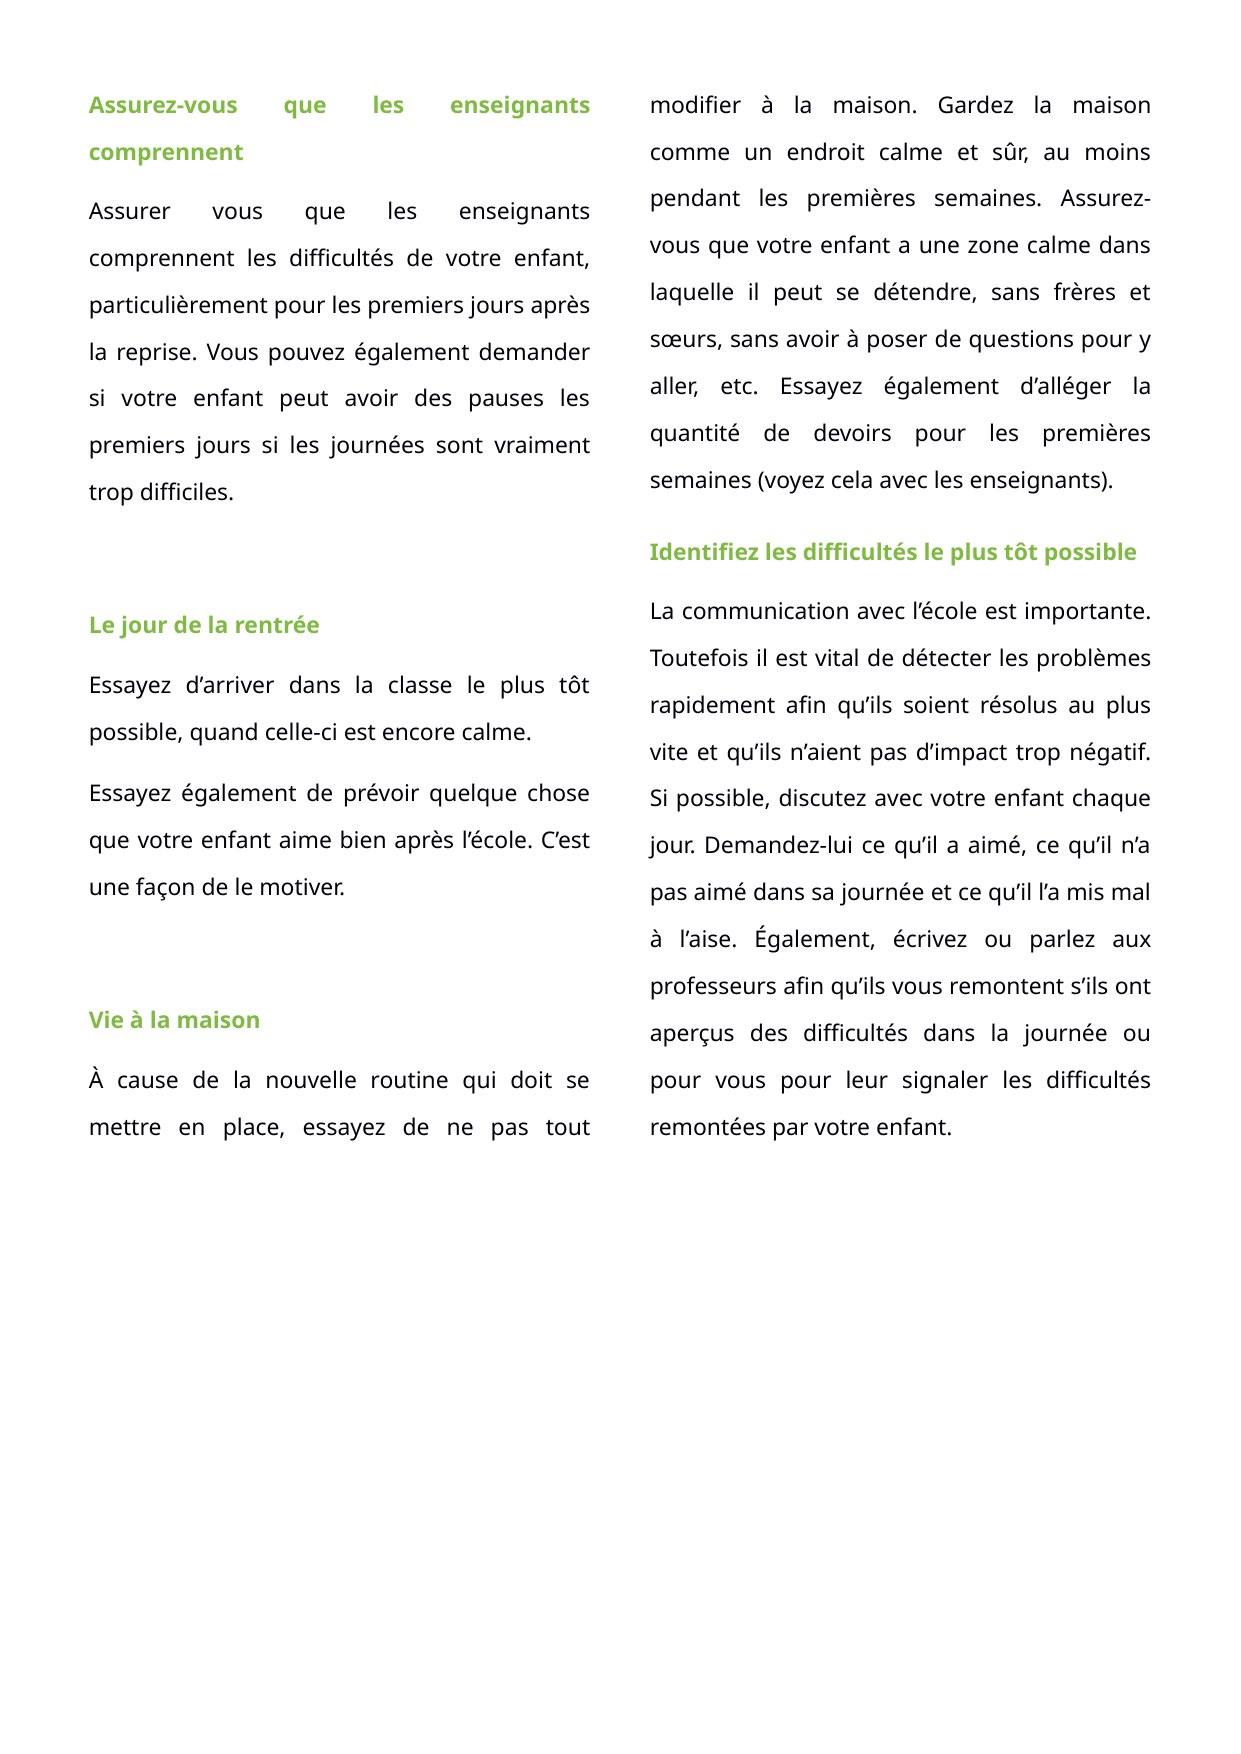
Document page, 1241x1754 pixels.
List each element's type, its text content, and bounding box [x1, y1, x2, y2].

text À cause de la nouvelle routine qui doit se mettre en place, essayez de ne pas tout [88, 1063, 591, 1142]
text Assurer vous que les enseignants comprennent les difficultés de votre enfant, particulièrement pour les premiers jours après la reprise. Vous pouvez également demander si votre enfant peut avoir des pauses les premiers jours si les journées sont vraiment trop difficiles. [88, 195, 591, 507]
text modifier à la maison. Gardez la maison comme un endroit calme et sûr, au moins pendant les premières semaines. Assurez-vous que votre enfant a une zone calme dans laquelle il peut se détendre, sans frères et sœurs, sans avoir à poser de questions pour y aller, etc. Essayez également d’alléger la quantité de devoirs pour les premières semaines (voyez cela avec les enseignants). [649, 88, 1152, 495]
subtitle Identifiez les difficultés le plus tôt possible [649, 535, 1152, 567]
text La communication avec l’école est importante. Toutefois il est vital de détecter les problèmes rapidement afin qu’ils soient résolus au plus vite et qu’ils n’aient pas d’impact trop négatif. Si possible, discutez avec votre enfant chaque jour. Demandez-lui ce qu’il a aimé, ce qu’il n’a pas aimé dans sa journée et ce qu’il l’a mis mal à l’aise. Également, écrivez ou parlez aux professeurs afin qu’ils vous remontent s’ils ont aperçus des difficultés dans la journée ou pour vous pour leur signaler les difficultés remontées par votre enfant. [649, 595, 1152, 1142]
subtitle Assurez-vous que les enseignants comprennent [88, 88, 591, 167]
text Essayez également de prévoir quelque chose que votre enfant aime bien après l’école. C’est une façon de le motiver. [88, 777, 591, 902]
subtitle Vie à la maison [88, 1004, 591, 1035]
subtitle Le jour de la rentrée [88, 609, 591, 641]
text Essayez d’arriver dans la classe le plus tôt possible, quand celle-ci est encore calme. [88, 669, 591, 747]
